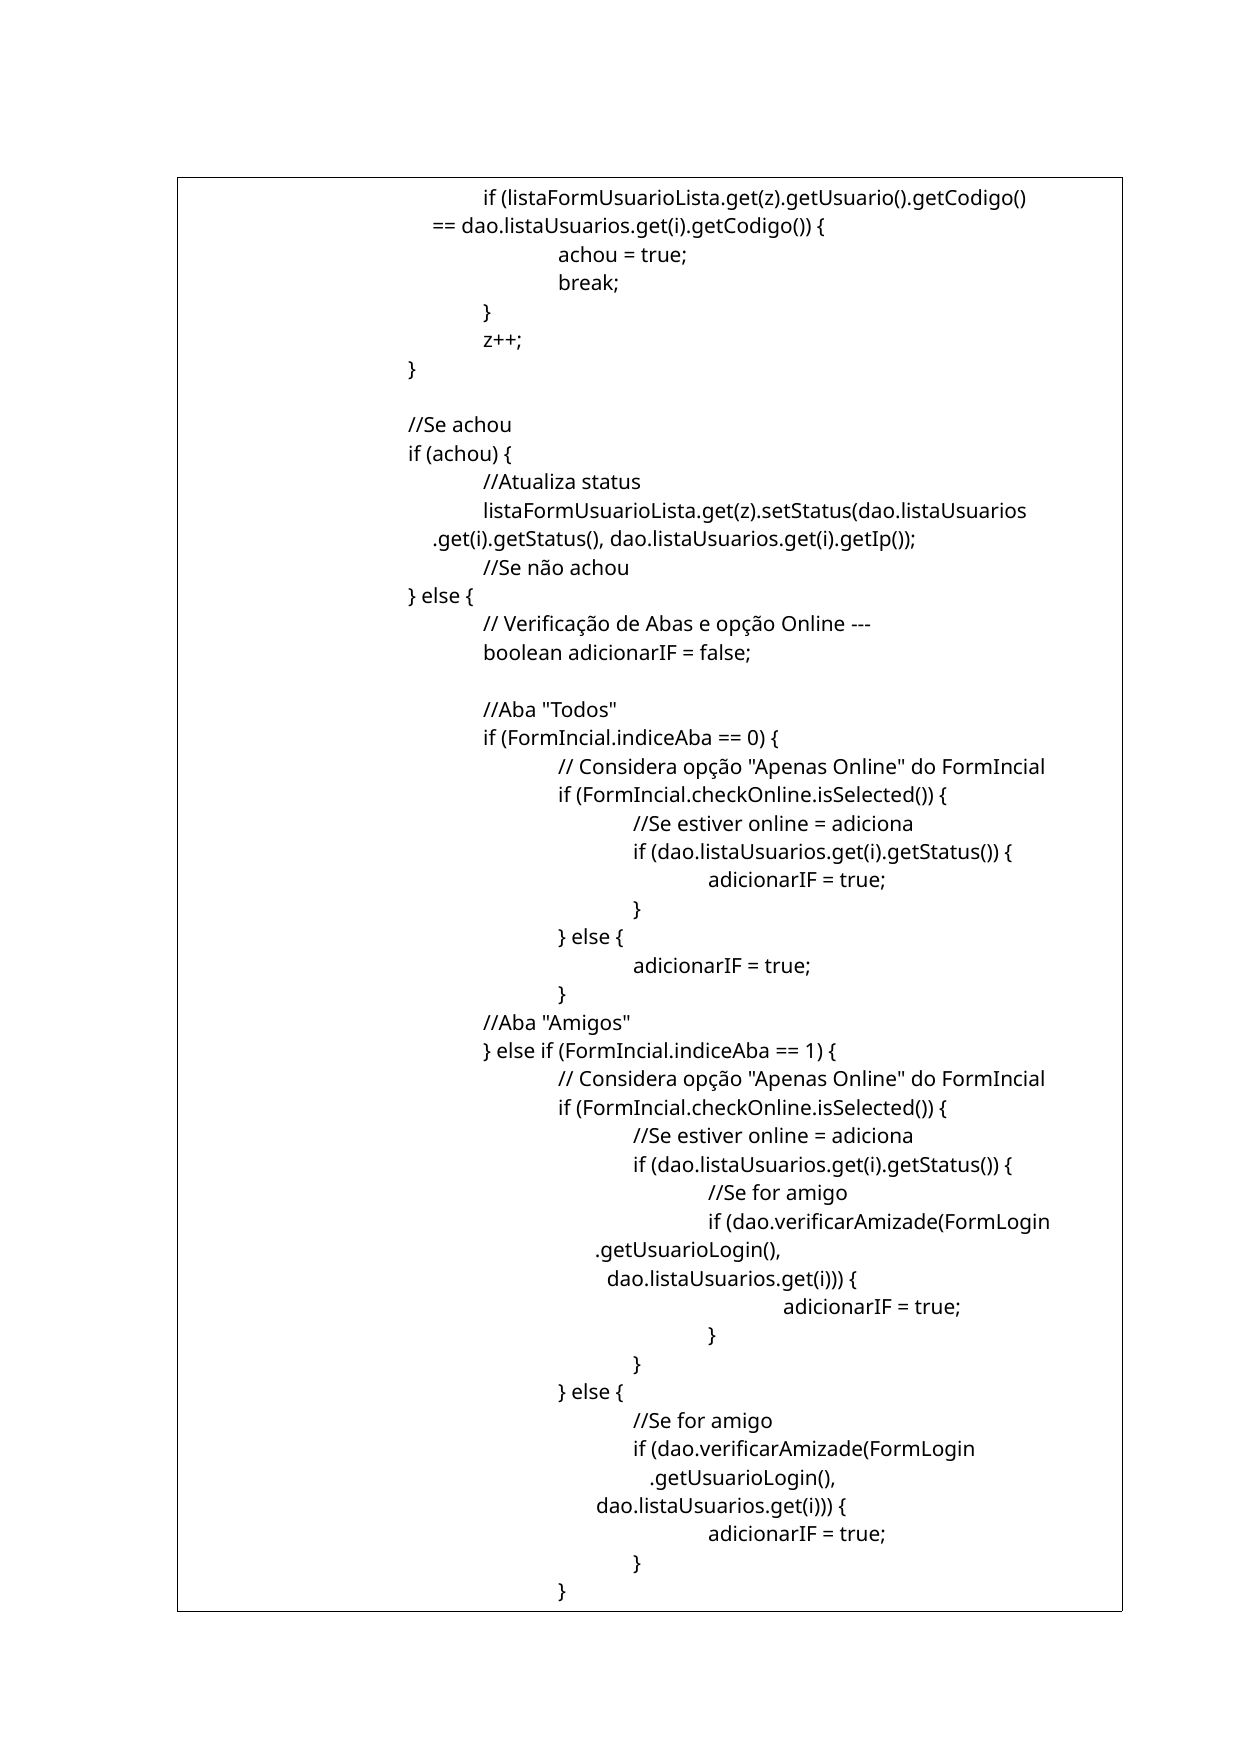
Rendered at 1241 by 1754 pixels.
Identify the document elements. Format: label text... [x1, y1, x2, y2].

table_header if (listaFormUsuarioLista.get(z).getUsuario().getCodigo() == dao.listaUsuarios.get(i).getCodigo()) { achou = true; break; } z++; } //Se achou if (achou) { //Atualiza status listaFormUsuarioLista.get(z).setStatus(dao.listaUsuarios .get(i).getStatus(), dao.listaUsuarios.get(i).getIp()); //Se não achou } else { // Verificação de Abas e opção Online --- boolean adicionarIF = false; //Aba "Todos" if (FormIncial.indiceAba == 0) { // Considera opção "Apenas Online" do FormIncial if (FormIncial.checkOnline.isSelected()) { //Se estiver online = adiciona if (dao.listaUsuarios.get(i).getStatus()) { adicionarIF = true; } } else { adicionarIF = true; } //Aba "Amigos" } else if (FormIncial.indiceAba == 1) { // Considera opção "Apenas Online" do FormIncial if (FormIncial.checkOnline.isSelected()) { //Se estiver online = adiciona if (dao.listaUsuarios.get(i).getStatus()) { //Se for amigo if (dao.verificarAmizade(FormLogin .getUsuarioLogin(), dao.listaUsuarios.get(i))) { adicionarIF = true; } } } else { //Se for amigo if (dao.verificarAmizade(FormLogin .getUsuarioLogin(), dao.listaUsuarios.get(i))) { adicionarIF = true; } } [178, 178, 1122, 1611]
